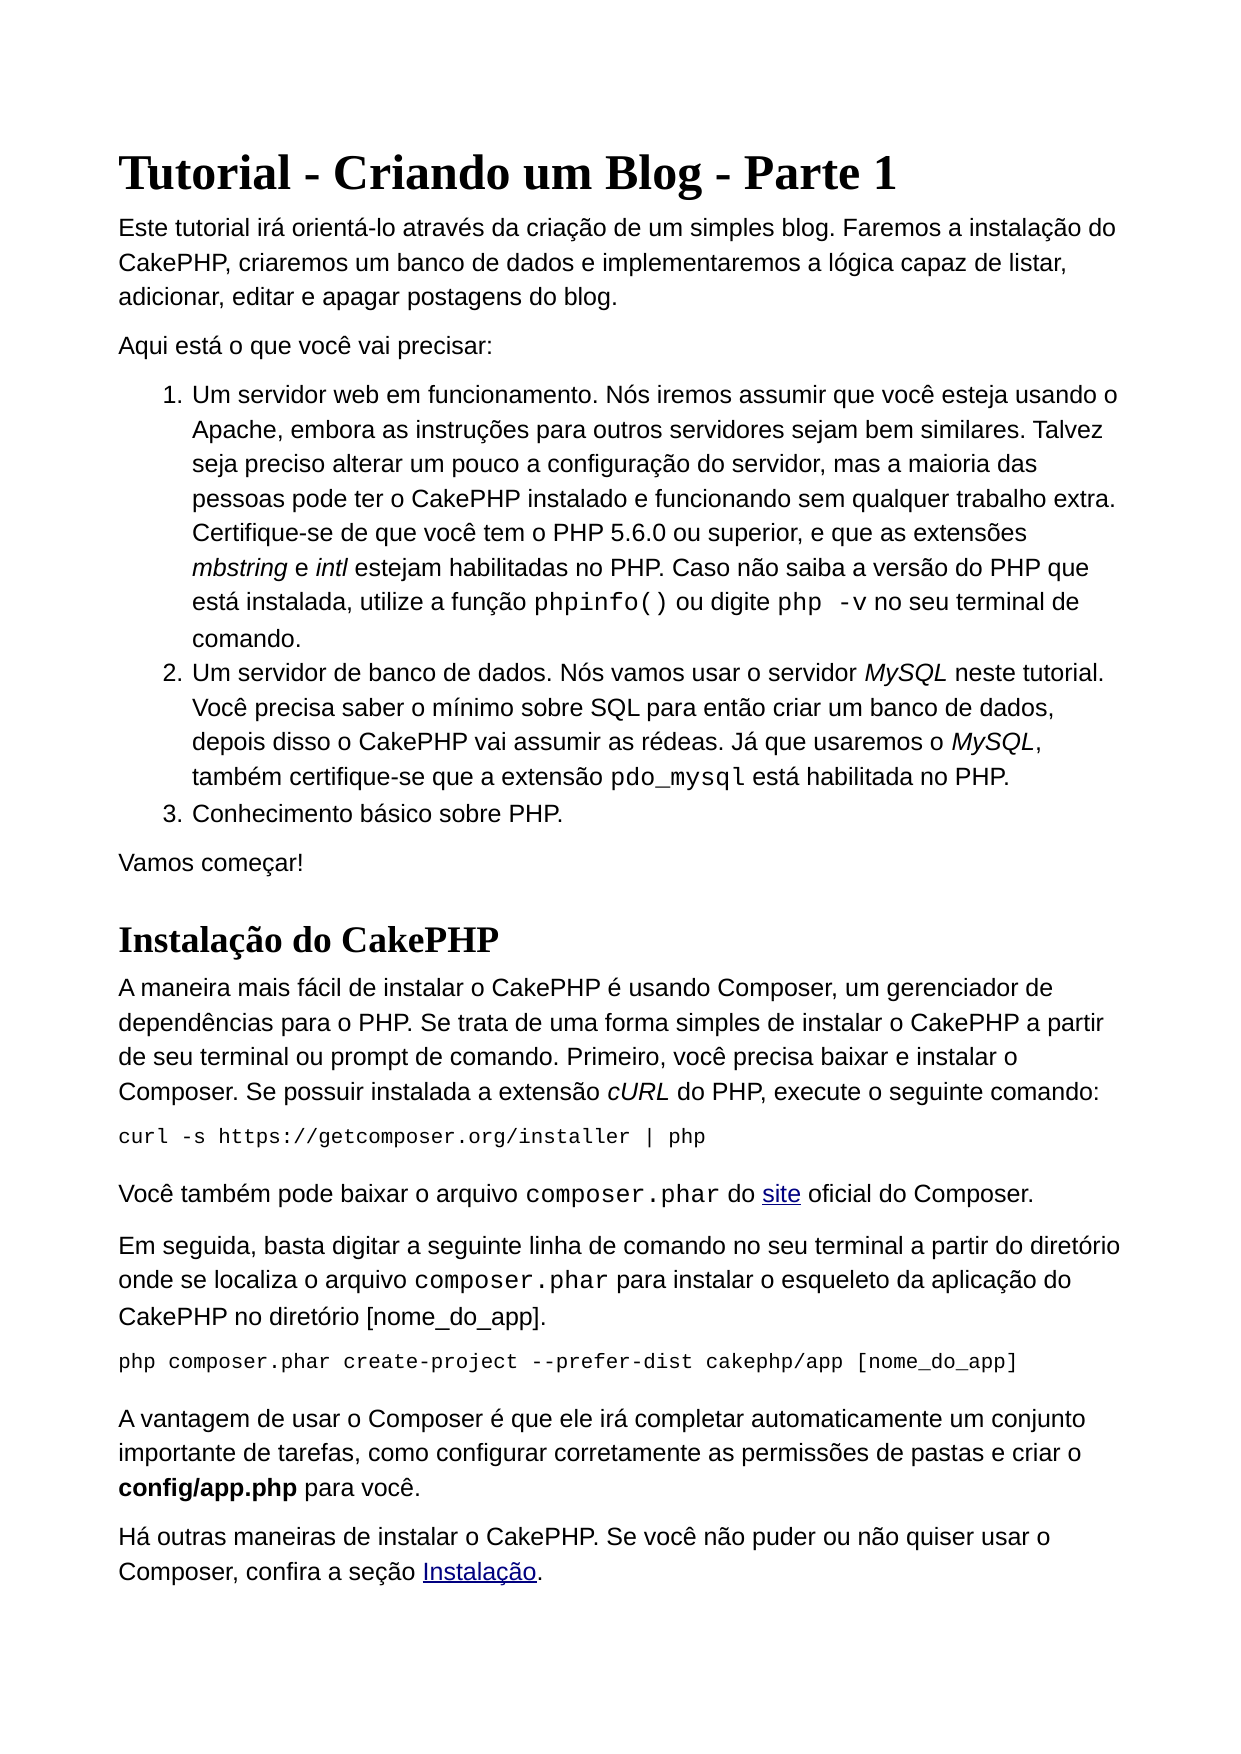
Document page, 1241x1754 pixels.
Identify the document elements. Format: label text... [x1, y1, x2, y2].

text Vamos começar! [118, 848, 1122, 877]
list Um servidor web em funcionamento. Nós iremos assumir que você esteja usando o Apache, embora as instruções para outros servidores sejam bem similares. Talvez seja preciso alterar um pouco a configuração do servidor, mas a maioria das pessoas pode ter o CakePHP instalado e funcionando sem qualquer trabalho extra. Certifique-se de que você tem o PHP 5.6.0 ou superior, e que as extensões mbstring e intl estejam habilitadas no PHP. Caso não saiba a versão do PHP que está instalada, utilize a função phpinfo() ou digite php -v no seu terminal de comando. [162, 380, 1122, 652]
text A maneira mais fácil de instalar o CakePHP é usando Composer, um gerenciador de dependências para o PHP. Se trata de uma forma simples de instalar o CakePHP a partir de seu terminal ou prompt de comando. Primeiro, você precisa baixar e instalar o Composer. Se possuir instalada a extensão cURL do PHP, execute o seguinte comando: [118, 973, 1122, 1106]
text Este tutorial irá orientá-lo através da criação de um simples blog. Faremos a instalação do CakePHP, criaremos um banco de dados e implementaremos a lógica capaz de listar, adicionar, editar e apagar postagens do blog. [118, 213, 1122, 311]
text Aqui está o que você vai precisar: [118, 331, 1122, 360]
text curl -s https://getcomposer.org/installer | php [118, 1126, 1122, 1149]
list Um servidor de banco de dados. Nós vamos usar o servidor MySQL neste tutorial. Você precisa saber o mínimo sobre SQL para então criar um banco de dados, depois disso o CakePHP vai assumir as rédeas. Já que usaremos o MySQL, também certifique-se que a extensão pdo_mysql está habilitada no PHP. [162, 658, 1122, 793]
list Conhecimento básico sobre PHP. [162, 799, 1122, 827]
text php composer.phar create-project --prefer-dist cakephp/app [nome_do_app] [118, 1351, 1122, 1374]
text Você também pode baixar o arquivo composer.phar do site oficial do Composer. [118, 1179, 1122, 1210]
text Há outras maneiras de instalar o CakePHP. Se você não puder ou não quiser usar o Composer, confira a seção Instalação. [118, 1522, 1122, 1585]
subtitle Instalação do CakePHP [118, 918, 1122, 961]
text Em seguida, basta digitar a seguinte linha de comando no seu terminal a partir do diretório onde se localiza o arquivo composer.phar para instalar o esqueleto da aplicação do CakePHP no diretório [nome_do_app]. [118, 1231, 1122, 1331]
text A vantagem de usar o Composer é que ele irá completar automaticamente um conjunto importante de tarefas, como configurar corretamente as permissões de pastas e criar o config/app.php para você. [118, 1404, 1122, 1502]
subtitle Tutorial - Criando um Blog - Parte 1 [118, 143, 1122, 201]
